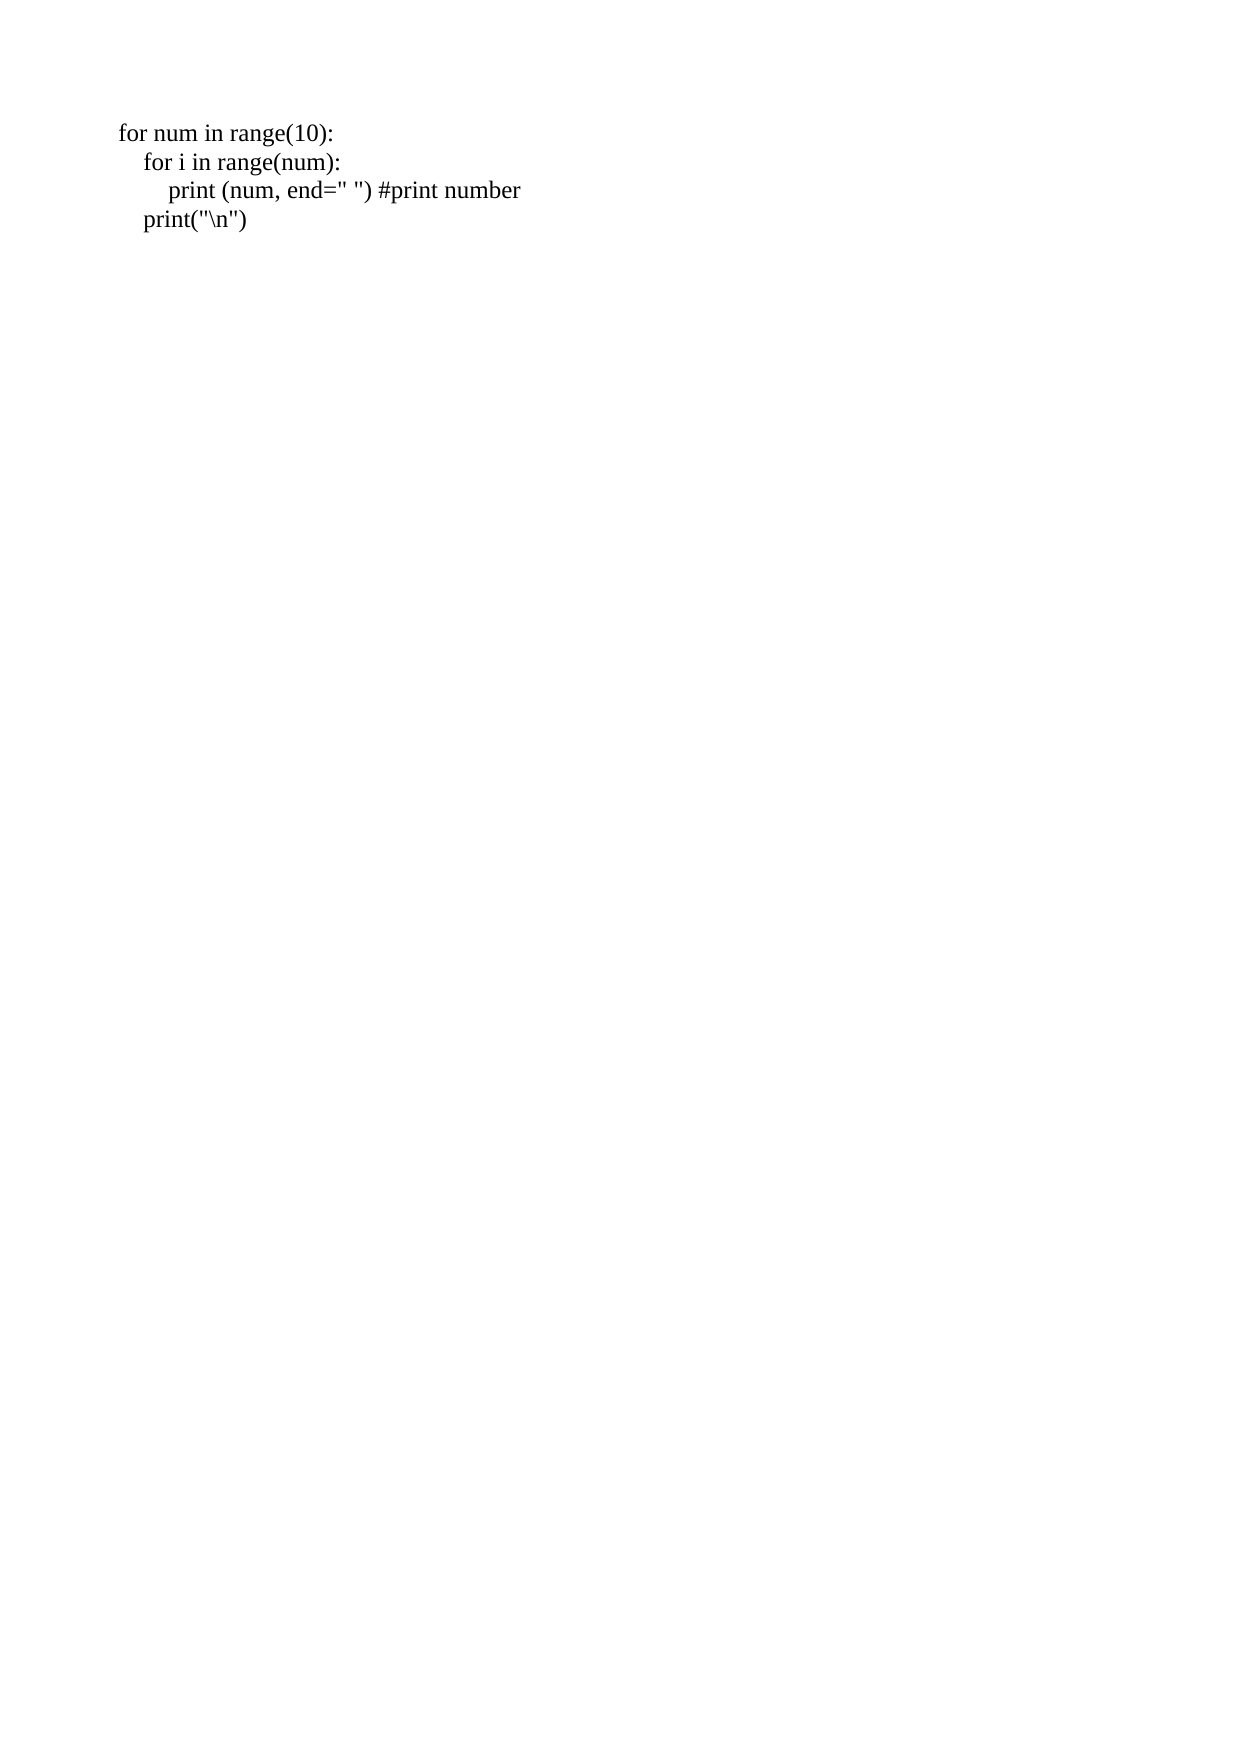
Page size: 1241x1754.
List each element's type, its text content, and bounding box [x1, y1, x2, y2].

text print("\n") [118, 204, 1122, 233]
text for num in range(10): [118, 118, 1122, 147]
text for i in range(num): [118, 147, 1122, 176]
text print (num, end=" ") #print number [118, 176, 1122, 204]
